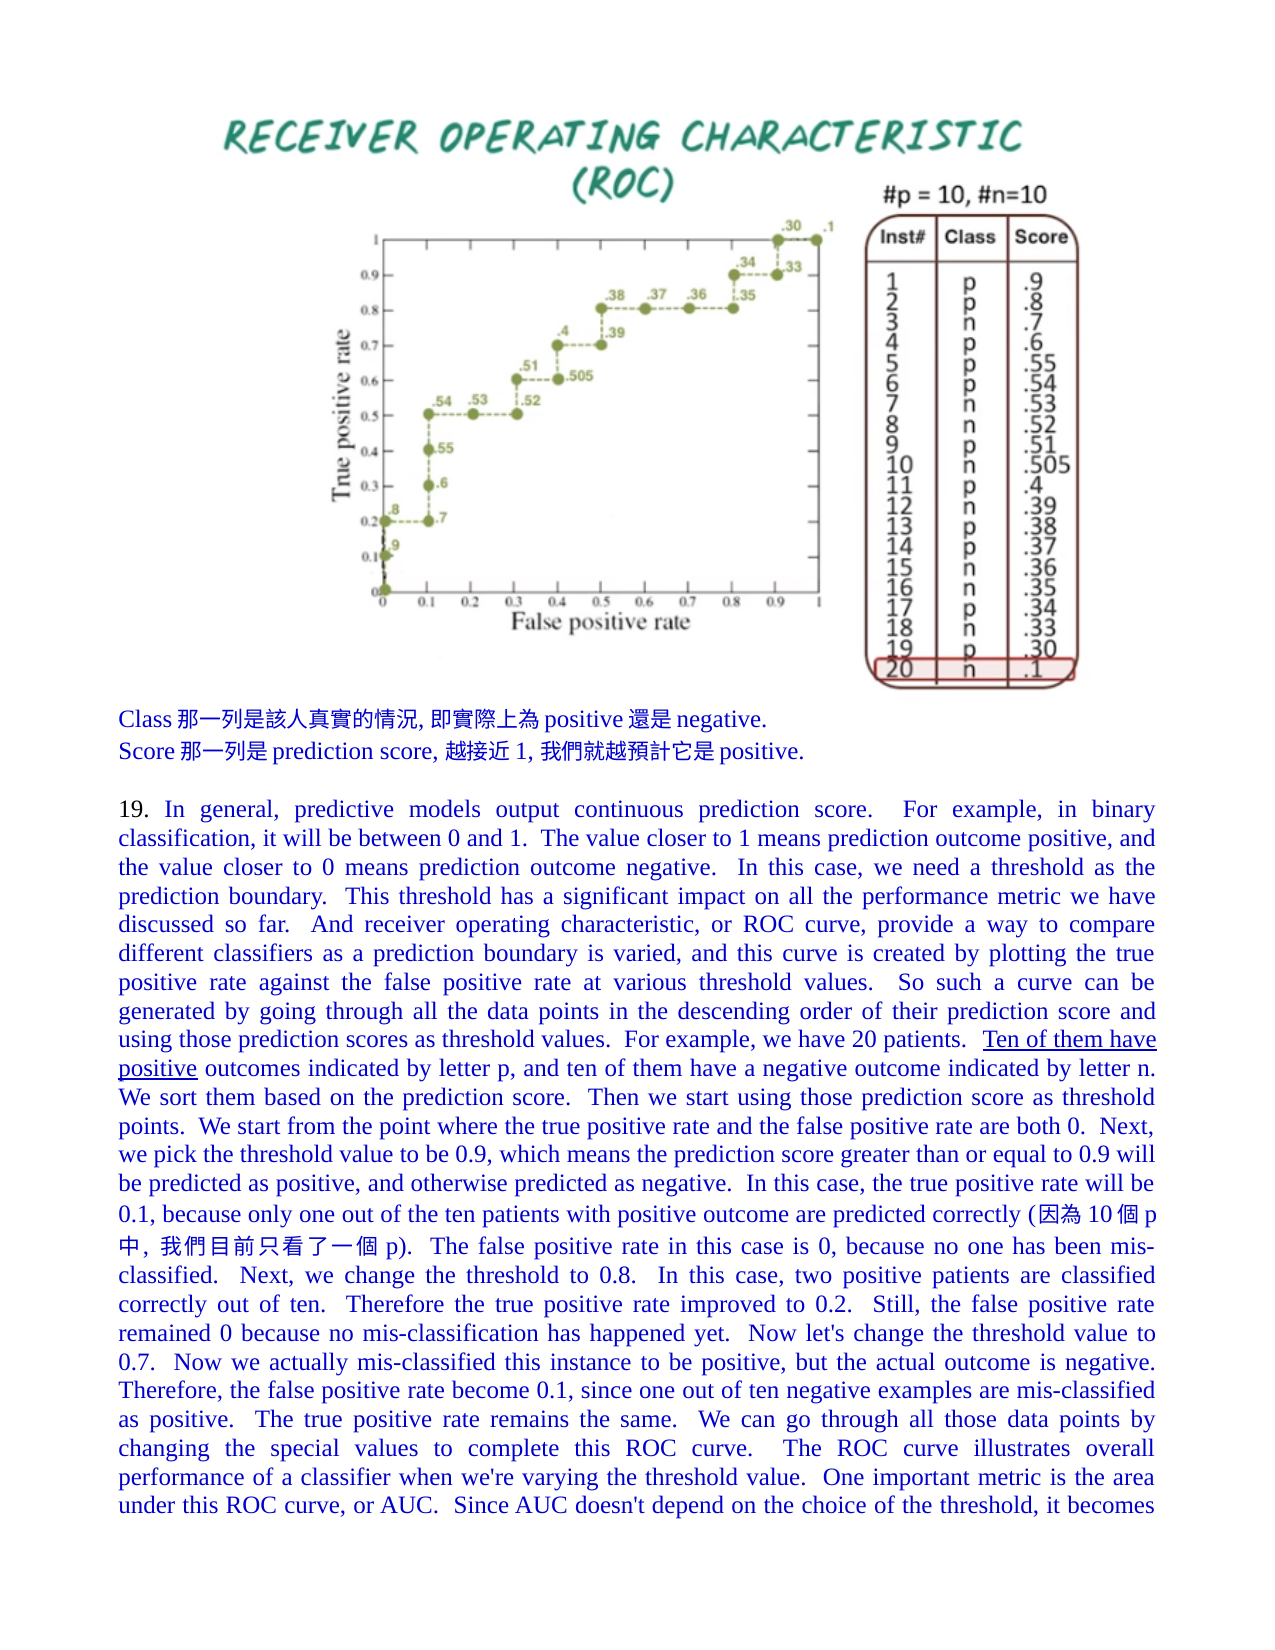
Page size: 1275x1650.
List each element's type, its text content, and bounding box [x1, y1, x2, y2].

text Class那一列是該人真實的情況, 即實際上為positive還是negative. [118, 703, 1157, 734]
text Score那一列是prediction score, 越接近1, 我們就越預計它是positive. [118, 734, 1157, 766]
picture [118, 118, 1157, 703]
text 19. In general, predictive models output continuous prediction score. For example, in binary classification, it will be between 0 and 1. The value closer to 1 means prediction outcome positive, and the value closer to 0 means prediction outcome negative. In this case, we need a threshold as the prediction boundary. This threshold has a significant impact on all the performance metric we have discussed so far. And receiver operating characteristic, or ROC curve, provide a way to compare different classifiers as a prediction boundary is varied, and this curve is created by plotting the true positive rate against the false positive rate at various threshold values. So such a curve can be generated by going through all the data points in the descending order of their prediction score and using those prediction scores as threshold values. For example, we have 20 patients. Ten of them have positive outcomes indicated by letter p, and ten of them have a negative outcome indicated by letter n. We sort them based on the prediction score. Then we start using those prediction score as threshold points. We start from the point where the true positive rate and the false positive rate are both 0. Next, we pick the threshold value to be 0.9, which means the prediction score greater than or equal to 0.9 will be predicted as positive, and otherwise predicted as negative. In this case, the true positive rate will be 0.1, because only one out of the ten patients with positive outcome are predicted correctly (因為10個p中, 我們目前只看了一個p). The false positive rate in this case is 0, because no one has been mis-classified. Next, we change the threshold to 0.8. In this case, two positive patients are classified correctly out of ten. Therefore the true positive rate improved to 0.2. Still, the false positive rate remained 0 because no mis-classification has happened yet. Now let's change the threshold value to 0.7. Now we actually mis-classified this instance to be positive, but the actual outcome is negative. Therefore, the false positive rate become 0.1, since one out of ten negative examples are mis-classified as positive. The true positive rate remains the same. We can go through all those data points by changing the special values to complete this ROC curve. The ROC curve illustrates overall performance of a classifier when we're varying the threshold value. One important metric is the area under this ROC curve, or AUC. Since AUC doesn't depend on the choice of the threshold, it becomes [118, 794, 1157, 1519]
